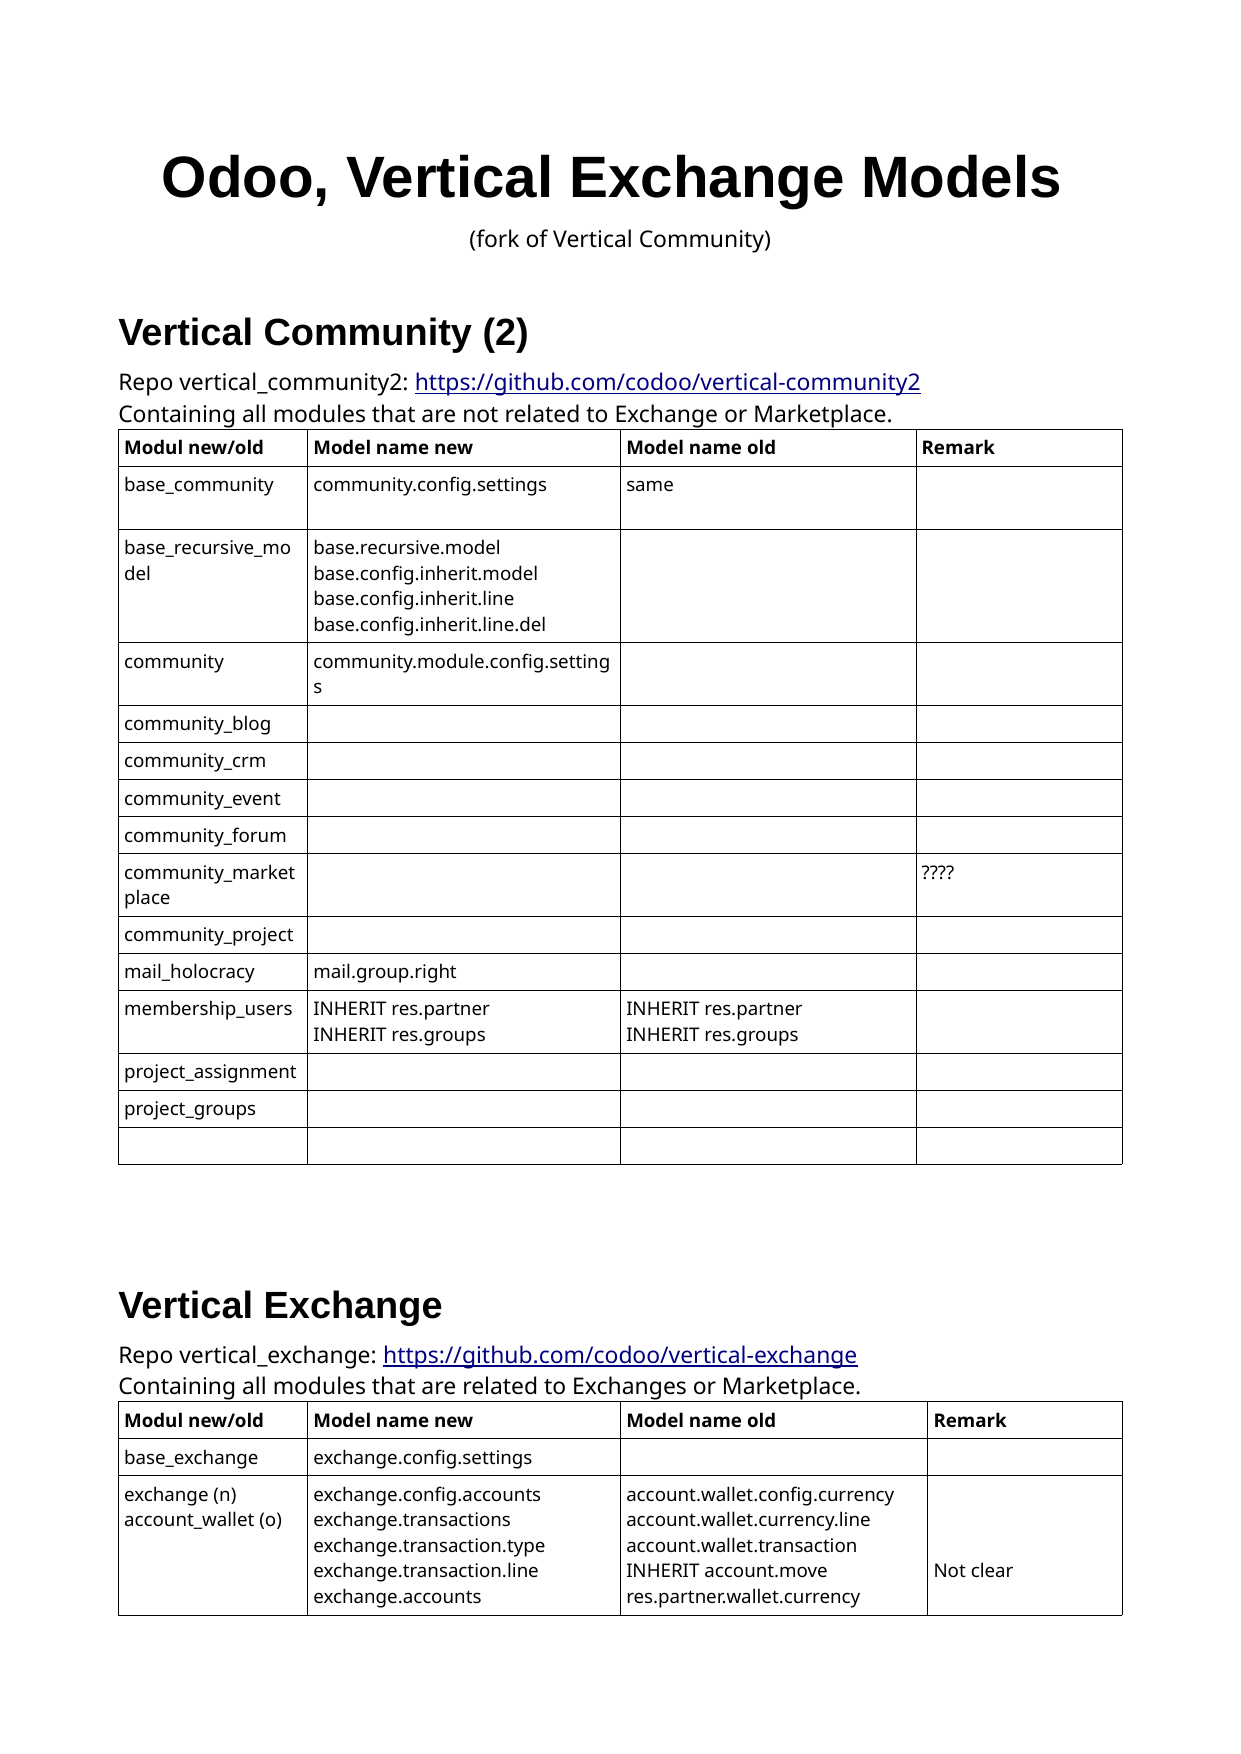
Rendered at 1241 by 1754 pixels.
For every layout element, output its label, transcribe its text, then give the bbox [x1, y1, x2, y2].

table_cell [917, 954, 1122, 990]
table_cell [308, 1128, 620, 1164]
table_cell [308, 817, 620, 853]
text Repo vertical_exchange: https://github.com/codoo/vertical-exchange [118, 1339, 1122, 1370]
table_header Modul new/old [119, 430, 307, 466]
table_header Model name new [308, 430, 620, 466]
title Odoo, Vertical Exchange Models [118, 143, 1122, 210]
table_cell [621, 643, 916, 705]
table_cell account.wallet.config.currency account.wallet.currency.line account.wallet.transaction INHERIT account.move res.partner.wallet.currency [621, 1476, 927, 1614]
table_cell [621, 706, 916, 742]
text Containing all modules that are not related to Exchange or Marketplace. [118, 398, 1122, 429]
table_header Remark [917, 430, 1122, 466]
table_cell [928, 1439, 1122, 1475]
table_cell INHERIT res.partner INHERIT res.groups [621, 991, 916, 1052]
table_cell [621, 530, 916, 642]
table_cell [308, 917, 620, 953]
table_cell same [621, 467, 916, 528]
table_cell mail.group.right [308, 954, 620, 990]
table_cell [917, 780, 1122, 816]
table_cell exchange.config.accounts exchange.transactions exchange.transaction.type exchange.transaction.line exchange.accounts [308, 1476, 620, 1614]
table_cell [621, 1128, 916, 1164]
table_cell base_community [119, 467, 307, 528]
table_cell [308, 743, 620, 779]
table_cell [308, 1054, 620, 1089]
table_cell [621, 817, 916, 853]
table_cell [917, 530, 1122, 642]
table_cell [621, 780, 916, 816]
table_cell [917, 1054, 1122, 1089]
table_cell INHERIT res.partner INHERIT res.groups [308, 991, 620, 1052]
text Containing all modules that are related to Exchanges or Marketplace. [118, 1370, 1122, 1401]
table_cell [917, 817, 1122, 853]
table_cell [308, 706, 620, 742]
table_cell exchange.config.settings [308, 1439, 620, 1475]
table_cell [308, 780, 620, 816]
table_header Remark [928, 1402, 1122, 1438]
table_cell [621, 954, 916, 990]
table_cell project_assignment [119, 1054, 307, 1089]
text (fork of Vertical Community) [118, 223, 1122, 254]
table_cell [621, 743, 916, 779]
table_header Model name old [621, 1402, 927, 1438]
table_cell community_project [119, 917, 307, 953]
table_cell [621, 1439, 927, 1475]
table_cell community_event [119, 780, 307, 816]
table_header Model name new [308, 1402, 620, 1438]
table_cell [621, 1091, 916, 1127]
subtitle Vertical Exchange [118, 1283, 1122, 1326]
table_cell [917, 643, 1122, 705]
table_cell community_blog [119, 706, 307, 742]
table_cell membership_users [119, 991, 307, 1052]
subtitle Vertical Community (2) [118, 310, 1122, 354]
table_header Model name old [621, 430, 916, 466]
table_cell [308, 854, 620, 916]
table_cell community.module.config.settings [308, 643, 620, 705]
table_cell [917, 991, 1122, 1052]
table_cell [621, 917, 916, 953]
table_header Modul new/old [119, 1402, 307, 1438]
table_cell base.recursive.model base.config.inherit.model base.config.inherit.line base.config.inherit.line.del [308, 530, 620, 642]
table_cell community [119, 643, 307, 705]
table_cell [917, 1128, 1122, 1164]
table_cell [119, 1128, 307, 1164]
table_cell [917, 467, 1122, 528]
table_cell community_crm [119, 743, 307, 779]
table_cell [917, 743, 1122, 779]
table_cell [917, 1091, 1122, 1127]
table_cell ???? [917, 854, 1122, 916]
table_cell community_forum [119, 817, 307, 853]
table_cell [621, 854, 916, 916]
table_cell community.config.settings [308, 467, 620, 528]
table_cell community_marketplace [119, 854, 307, 916]
table_cell exchange (n) account_wallet (o) [119, 1476, 307, 1614]
text Repo vertical_community2: https://github.com/codoo/vertical-community2 [118, 366, 1122, 398]
table_cell [917, 917, 1122, 953]
table_cell base_exchange [119, 1439, 307, 1475]
table_cell base_recursive_model [119, 530, 307, 642]
table_cell [621, 1054, 916, 1089]
table_cell [308, 1091, 620, 1127]
table_cell project_groups [119, 1091, 307, 1127]
table_cell [917, 706, 1122, 742]
table_cell mail_holocracy [119, 954, 307, 990]
table_cell Not clear [928, 1476, 1122, 1614]
